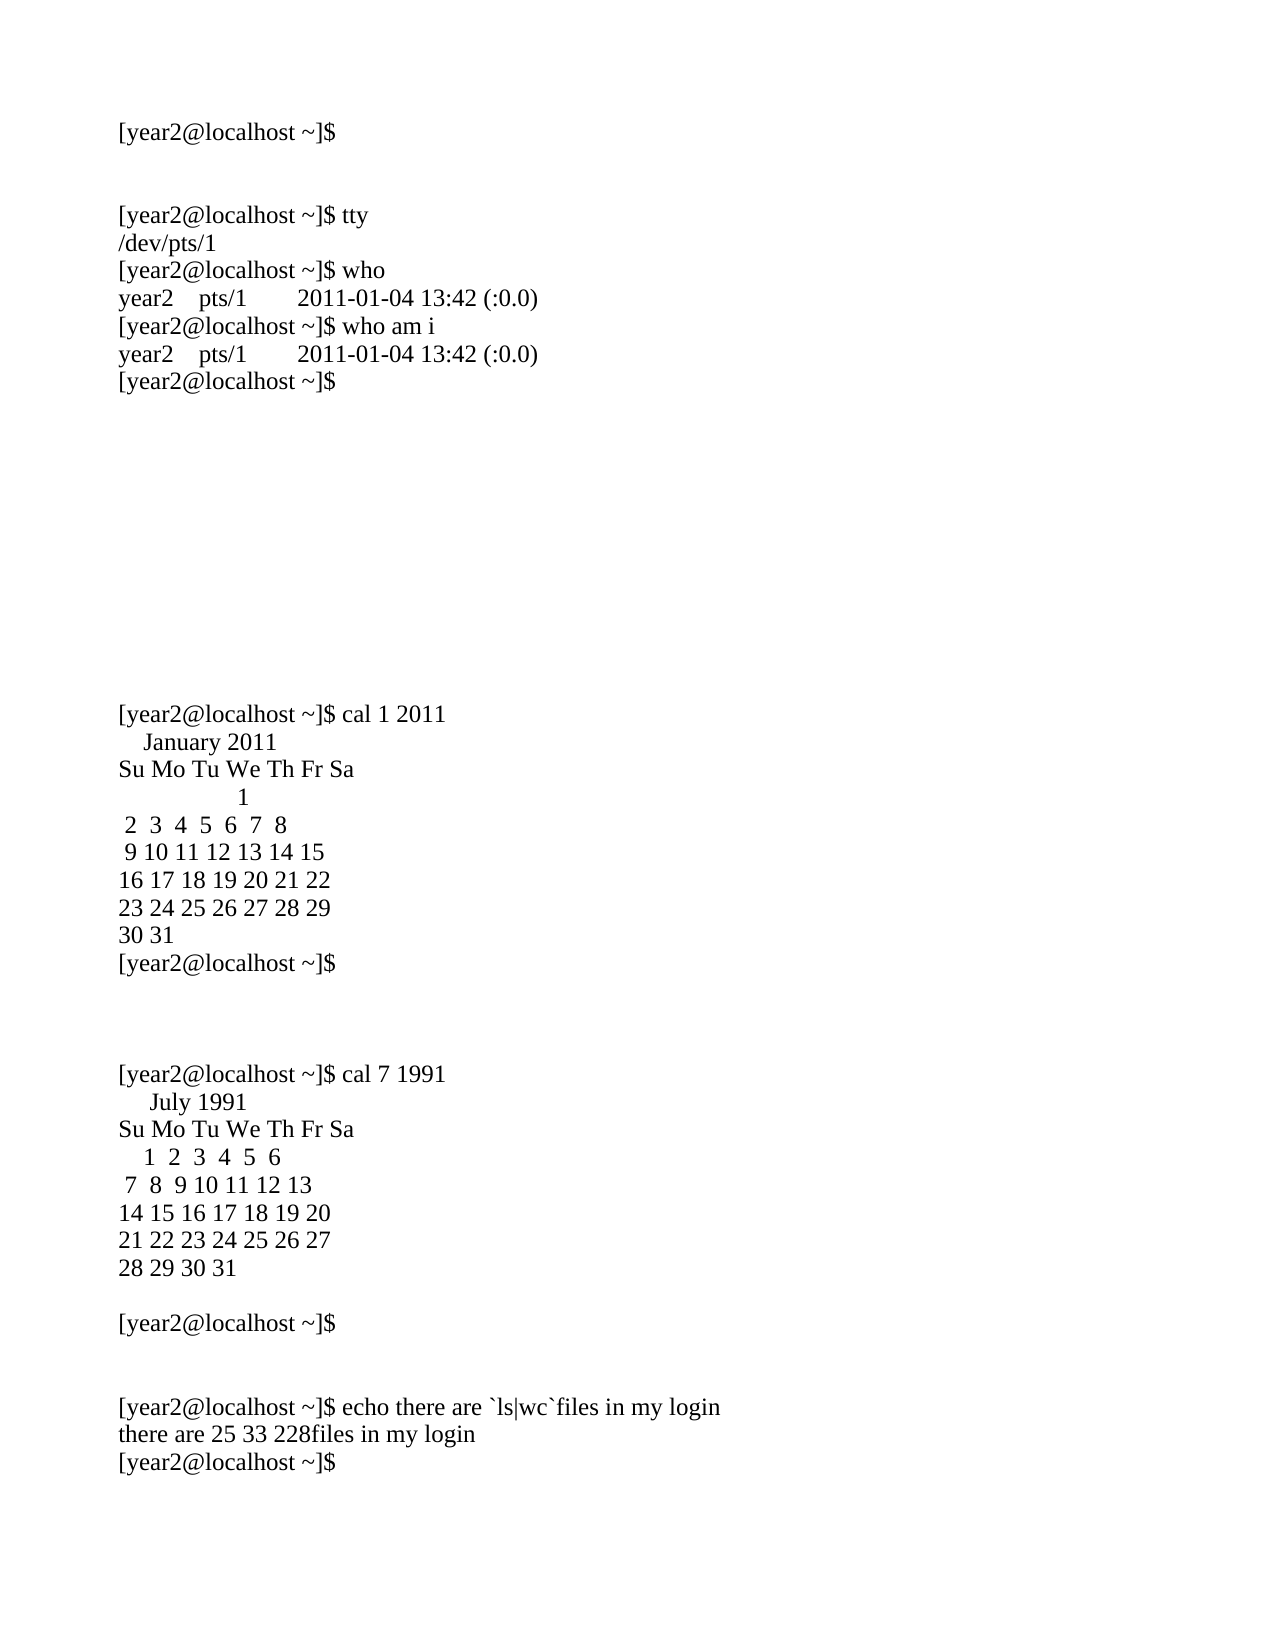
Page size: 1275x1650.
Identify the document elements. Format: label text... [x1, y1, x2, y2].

text [year2@localhost ~]$ who [118, 257, 1157, 284]
text Su Mo Tu We Th Fr Sa [118, 1116, 1157, 1143]
text 1 2 3 4 5 6 [118, 1143, 1157, 1171]
text [year2@localhost ~]$ [118, 1309, 1157, 1337]
text 1 [118, 783, 1157, 811]
text 21 22 23 24 25 26 27 [118, 1226, 1157, 1254]
text 9 10 11 12 13 14 15 [118, 838, 1157, 866]
text [year2@localhost ~]$ cal 7 1991 [118, 1060, 1157, 1088]
text year2 pts/1 2011-01-04 13:42 (:0.0) [118, 340, 1157, 367]
text [year2@localhost ~]$ [118, 118, 1157, 146]
text 7 8 9 10 11 12 13 [118, 1171, 1157, 1199]
text 14 15 16 17 18 19 20 [118, 1199, 1157, 1226]
text 28 29 30 31 [118, 1254, 1157, 1282]
text 30 31 [118, 922, 1157, 949]
text year2 pts/1 2011-01-04 13:42 (:0.0) [118, 284, 1157, 312]
text [year2@localhost ~]$ cal 1 2011 [118, 700, 1157, 728]
text [year2@localhost ~]$ echo there are `ls|wc`files in my login [118, 1393, 1157, 1420]
text [year2@localhost ~]$ tty [118, 201, 1157, 229]
text there are 25 33 228files in my login [118, 1420, 1157, 1448]
text /dev/pts/1 [118, 229, 1157, 257]
text [year2@localhost ~]$ who am i [118, 312, 1157, 340]
text 23 24 25 26 27 28 29 [118, 894, 1157, 922]
text July 1991 [118, 1088, 1157, 1116]
text [year2@localhost ~]$ [118, 1448, 1157, 1476]
text [year2@localhost ~]$ [118, 949, 1157, 977]
text January 2011 [118, 728, 1157, 755]
text Su Mo Tu We Th Fr Sa [118, 755, 1157, 783]
text [year2@localhost ~]$ [118, 367, 1157, 395]
text 16 17 18 19 20 21 22 [118, 866, 1157, 894]
text 2 3 4 5 6 7 8 [118, 811, 1157, 838]
